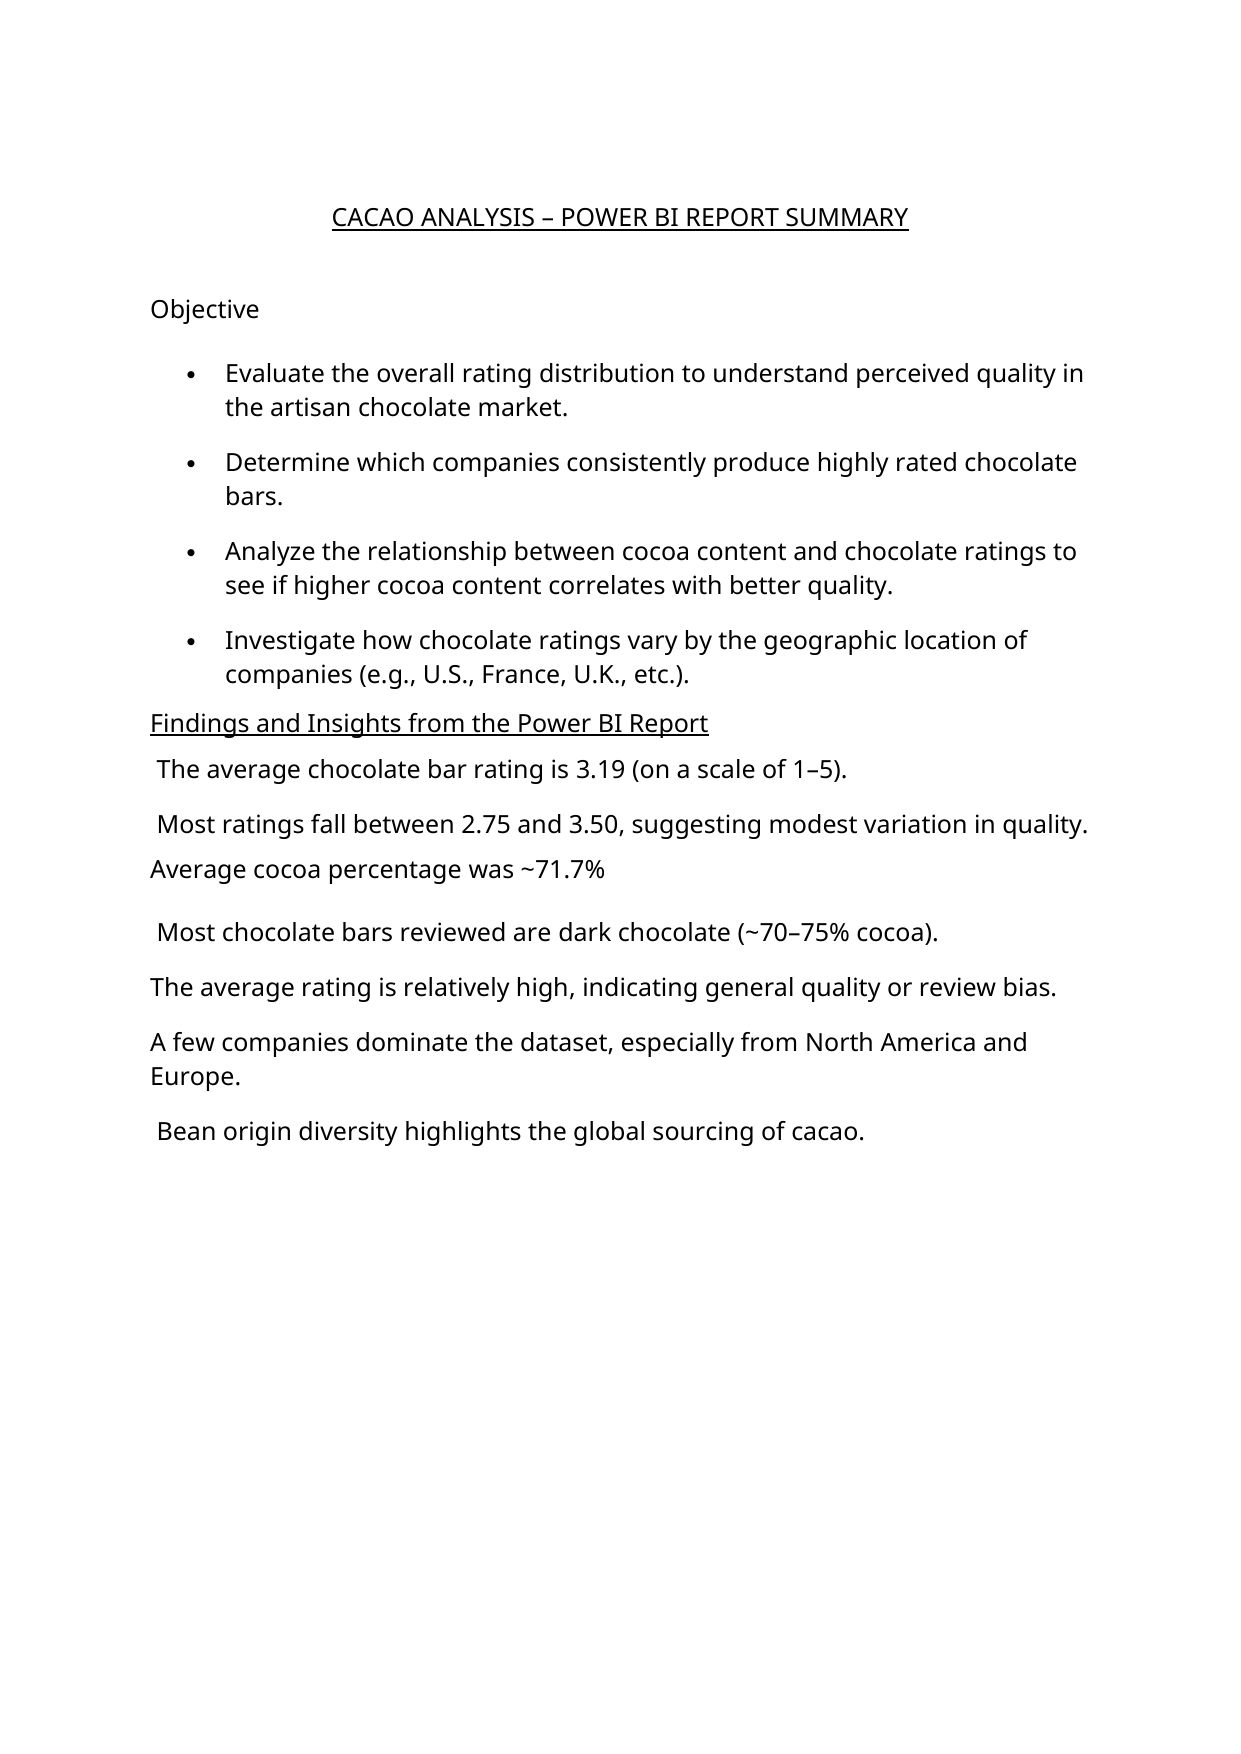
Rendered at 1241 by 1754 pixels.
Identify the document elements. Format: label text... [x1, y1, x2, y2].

text Average cocoa percentage was ~71.7% [150, 851, 1090, 885]
text Most ratings fall between 2.75 and 3.50, suggesting modest variation in quality. [150, 807, 1090, 841]
subtitle CACAO ANALYSIS – POWER BI REPORT SUMMARY [150, 200, 1090, 234]
text Most chocolate bars reviewed are dark chocolate (~70–75% cocoa). [150, 915, 1090, 949]
text The average chocolate bar rating is 3.19 (on a scale of 1–5). [150, 752, 1090, 786]
text A few companies dominate the dataset, especially from North America and Europe. [150, 1024, 1090, 1093]
list Analyze the relationship between cocoa content and chocolate ratings to see if higher cocoa content correlates with better quality. [187, 533, 1090, 602]
list Investigate how chocolate ratings vary by the geographic location of companies (e.g., U.S., France, U.K., etc.). [187, 622, 1090, 691]
subtitle Findings and Insights from the Power BI Report [150, 705, 1090, 739]
list Determine which companies consistently produce highly rated chocolate bars. [187, 444, 1090, 513]
text Objective [150, 292, 1090, 326]
list Evaluate the overall rating distribution to understand perceived quality in the artisan chocolate market. [187, 356, 1090, 424]
text Bean origin diversity highlights the global sourcing of cacao. [150, 1113, 1090, 1148]
text The average rating is relatively high, indicating general quality or review bias. [150, 970, 1090, 1004]
